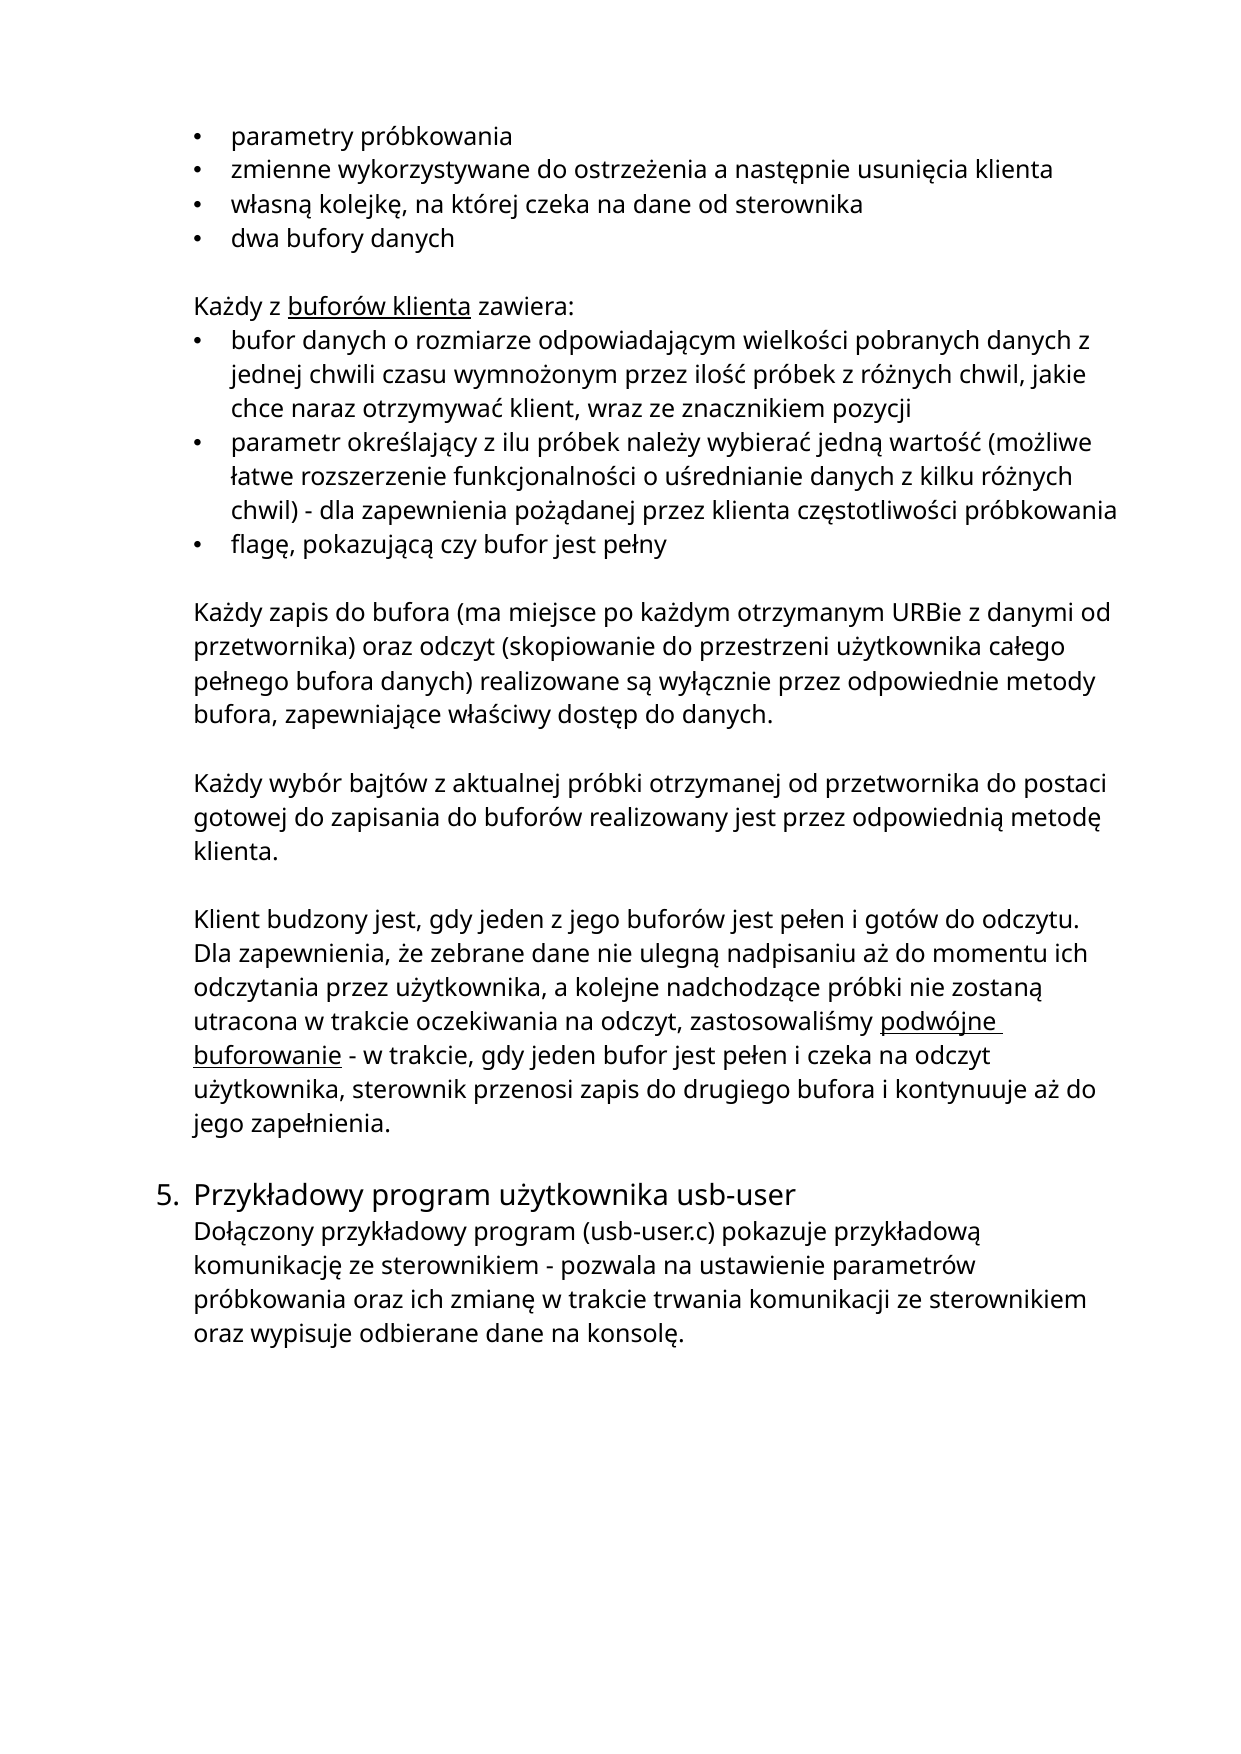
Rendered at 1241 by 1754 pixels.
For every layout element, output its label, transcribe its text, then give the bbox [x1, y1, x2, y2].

list dwa bufory danych [193, 220, 1122, 254]
list Dołączony przykładowy program (usb-user.c) pokazuje przykładową komunikację ze sterownikiem - pozwala na ustawienie parametrów próbkowania oraz ich zmianę w trakcie trwania komunikacji ze sterownikiem oraz wypisuje odbierane dane na konsolę. [156, 1214, 1122, 1350]
list Każdy zapis do bufora (ma miejsce po każdym otrzymanym URBie z danymi od przetwornika) oraz odczyt (skopiowanie do przestrzeni użytkownika całego pełnego bufora danych) realizowane są wyłącznie przez odpowiednie metody bufora, zapewniające właściwy dostęp do danych. [156, 595, 1122, 731]
list flagę, pokazującą czy bufor jest pełny [193, 527, 1122, 561]
list Każdy z buforów klienta zawiera: [156, 288, 1122, 322]
list bufor danych o rozmiarze odpowiadającym wielkości pobranych danych z jednej chwili czasu wymnożonym przez ilość próbek z różnych chwil, jakie chce naraz otrzymywać klient, wraz ze znacznikiem pozycji [193, 322, 1122, 425]
list parametr określający z ilu próbek należy wybierać jedną wartość (możliwe łatwe rozszerzenie funkcjonalności o uśrednianie danych z kilku różnych chwil) - dla zapewnienia pożądanej przez klienta częstotliwości próbkowania [193, 425, 1122, 527]
list parametry próbkowania [193, 118, 1122, 152]
list Klient budzony jest, gdy jeden z jego buforów jest pełen i gotów do odczytu. Dla zapewnienia, że zebrane dane nie ulegną nadpisaniu aż do momentu ich odczytania przez użytkownika, a kolejne nadchodzące próbki nie zostaną utracona w trakcie oczekiwania na odczyt, zastosowaliśmy podwójne buforowanie - w trakcie, gdy jeden bufor jest pełen i czeka na odczyt użytkownika, sterownik przenosi zapis do drugiego bufora i kontynuuje aż do jego zapełnienia. [156, 902, 1122, 1140]
list Przykładowy program użytkownika usb-user [156, 1174, 1122, 1214]
list własną kolejkę, na której czeka na dane od sterownika [193, 186, 1122, 220]
list zmienne wykorzystywane do ostrzeżenia a następnie usunięcia klienta [193, 152, 1122, 186]
list Każdy wybór bajtów z aktualnej próbki otrzymanej od przetwornika do postaci gotowej do zapisania do buforów realizowany jest przez odpowiednią metodę klienta. [156, 765, 1122, 867]
